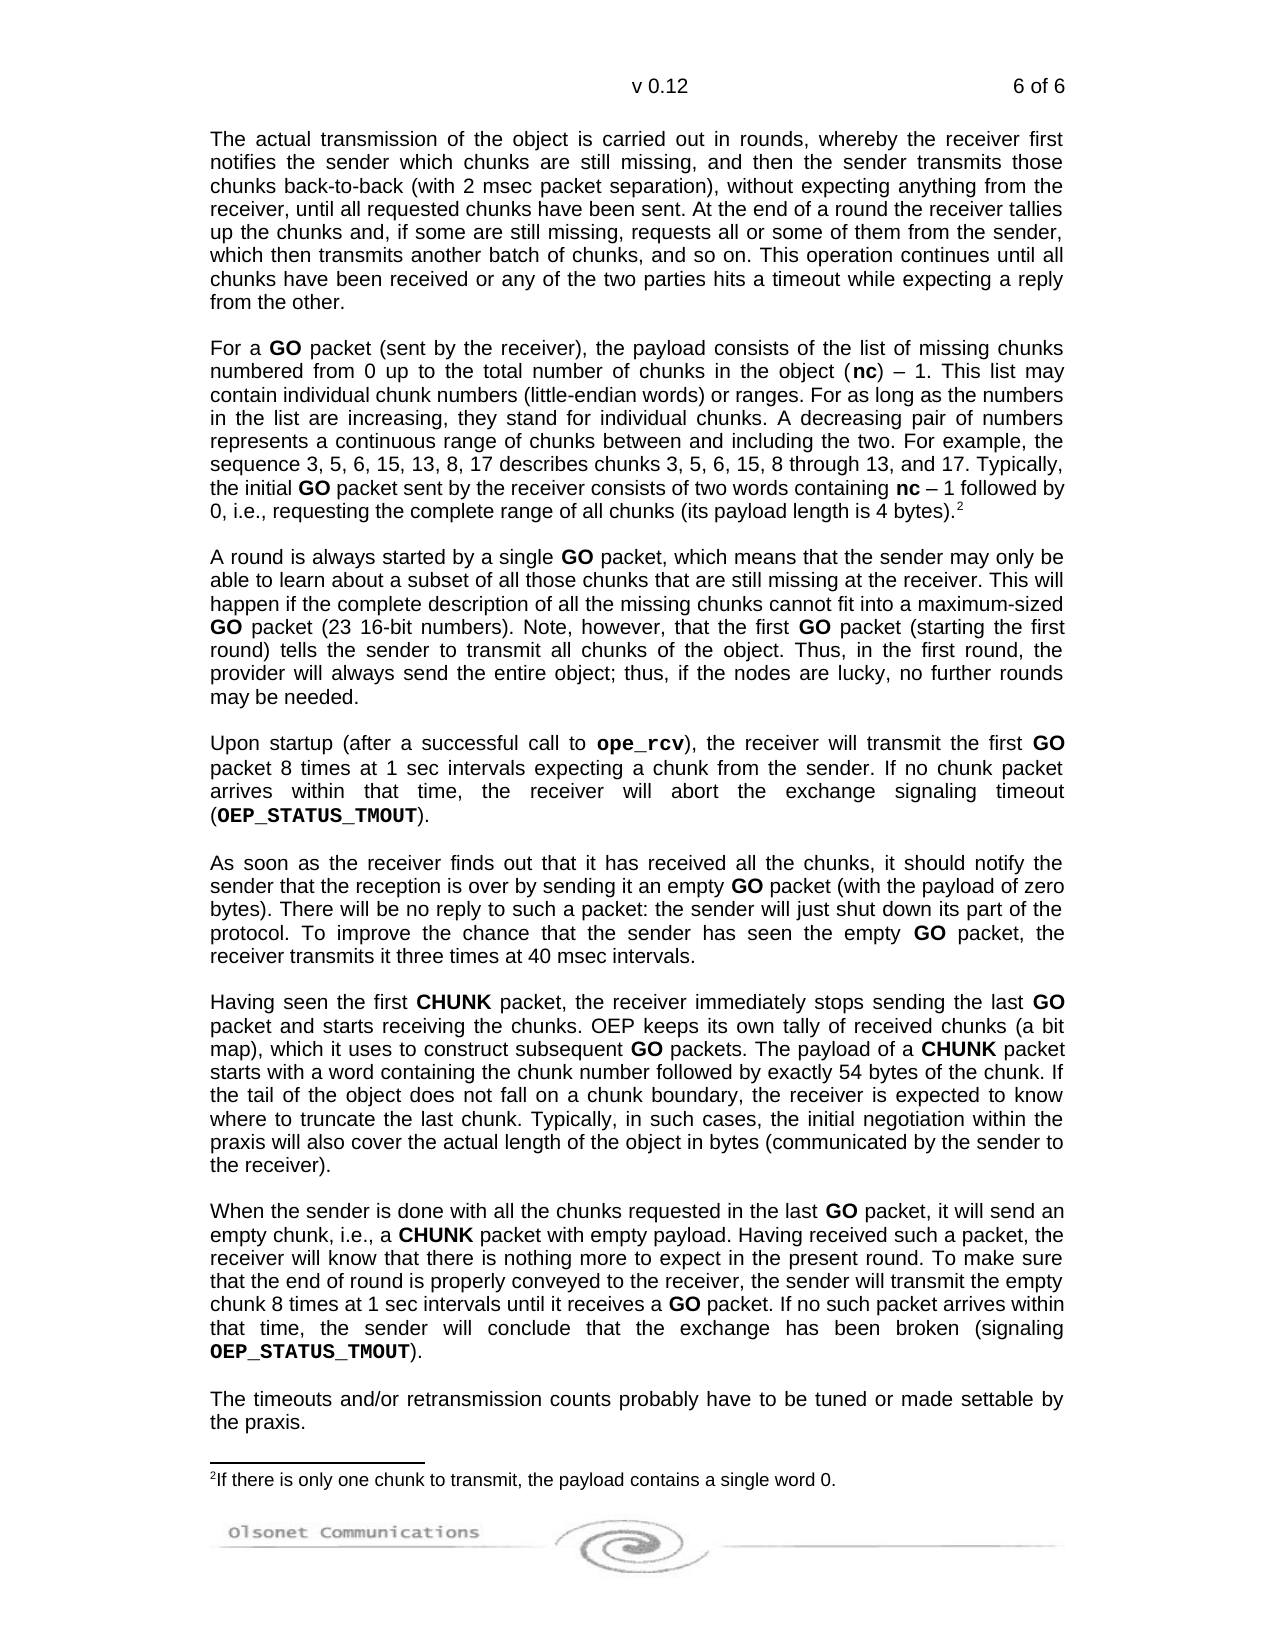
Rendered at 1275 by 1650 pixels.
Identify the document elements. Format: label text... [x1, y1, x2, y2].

text The timeouts and/or retransmission counts probably have to be tuned or made settable by the praxis. [210, 1388, 1065, 1434]
text The actual transmission of the object is carried out in rounds, whereby the receiver first notifies the sender which chunks are still missing, and then the sender transmits those chunks back-to-back (with 2 msec packet separation), without expecting anything from the receiver, until all requested chunks have been sent. At the end of a round the receiver tallies up the chunks and, if some are still missing, requests all or some of them from the sender, which then transmits another batch of chunks, and so on. This operation continues until all chunks have been received or any of the two parties hits a timeout while expecting a reply from the other. [210, 128, 1065, 313]
text A round is always started by a single GO packet, which means that the sender may only be able to learn about a subset of all those chunks that are still missing at the receiver. This will happen if the complete description of all the missing chunks cannot fit into a maximum-sized GO packet (23 16-bit numbers). Note, however, that the first GO packet (starting the first round) tells the sender to transmit all chunks of the object. Thus, in the first round, the provider will always send the entire object; thus, if the nodes are lucky, no further rounds may be needed. [210, 546, 1065, 708]
picture [210, 1504, 1065, 1596]
text Having seen the first CHUNK packet, the receiver immediately stops sending the last GO packet and starts receiving the chunks. OEP keeps its own tally of received chunks (a bit map), which it uses to construct subsequent GO packets. The payload of a CHUNK packet starts with a word containing the chunk number followed by exactly 54 bytes of the chunk. If the tail of the object does not fall on a chunk boundary, the receiver is expected to know where to truncate the last chunk. Typically, in such cases, the initial negotiation within the praxis will also cover the actual length of the object in bytes (communicated by the sender to the receiver). [210, 991, 1065, 1177]
text Upon startup (after a successful call to ope_rcv), the receiver will transmit the first GO packet 8 times at 1 sec intervals expecting a chunk from the sender. If no chunk packet arrives within that time, the receiver will abort the exchange signaling timeout (OEP_STATUS_TMOUT). [210, 732, 1065, 828]
text As soon as the receiver finds out that it has received all the chunks, it should notify the sender that the reception is over by sending it an empty GO packet (with the payload of zero bytes). There will be no reply to such a packet: the sender will just shut down its part of the protocol. To improve the chance that the sender has seen the empty GO packet, the receiver transmits it three times at 40 msec intervals. [210, 852, 1065, 968]
text If there is only one chunk to transmit, the payload contains a single word 0. [210, 1469, 1065, 1490]
text When the sender is done with all the chunks requested in the last GO packet, it will send an empty chunk, i.e., a CHUNK packet with empty payload. Having received such a packet, the receiver will know that there is nothing more to expect in the present round. To make sure that the end of round is properly conveyed to the receiver, the sender will transmit the empty chunk 8 times at 1 sec intervals until it receives a GO packet. If no such packet arrives within that time, the sender will conclude that the exchange has been broken (signaling OEP_STATUS_TMOUT). [210, 1200, 1065, 1364]
text For a GO packet (sent by the receiver), the payload consists of the list of missing chunks numbered from 0 up to the total number of chunks in the object (nc) – 1. This list may contain individual chunk numbers (little-endian words) or ranges. For as long as the numbers in the list are increasing, they stand for individual chunks. A decreasing pair of numbers represents a continuous range of chunks between and including the two. For example, the sequence 3, 5, 6, 15, 13, 8, 17 describes chunks 3, 5, 6, 15, 8 through 13, and 17. Typically, the initial GO packet sent by the receiver consists of two words containing nc – 1 followed by 0, i.e., requesting the complete range of all chunks (its payload length is 4 bytes). [210, 337, 1065, 523]
